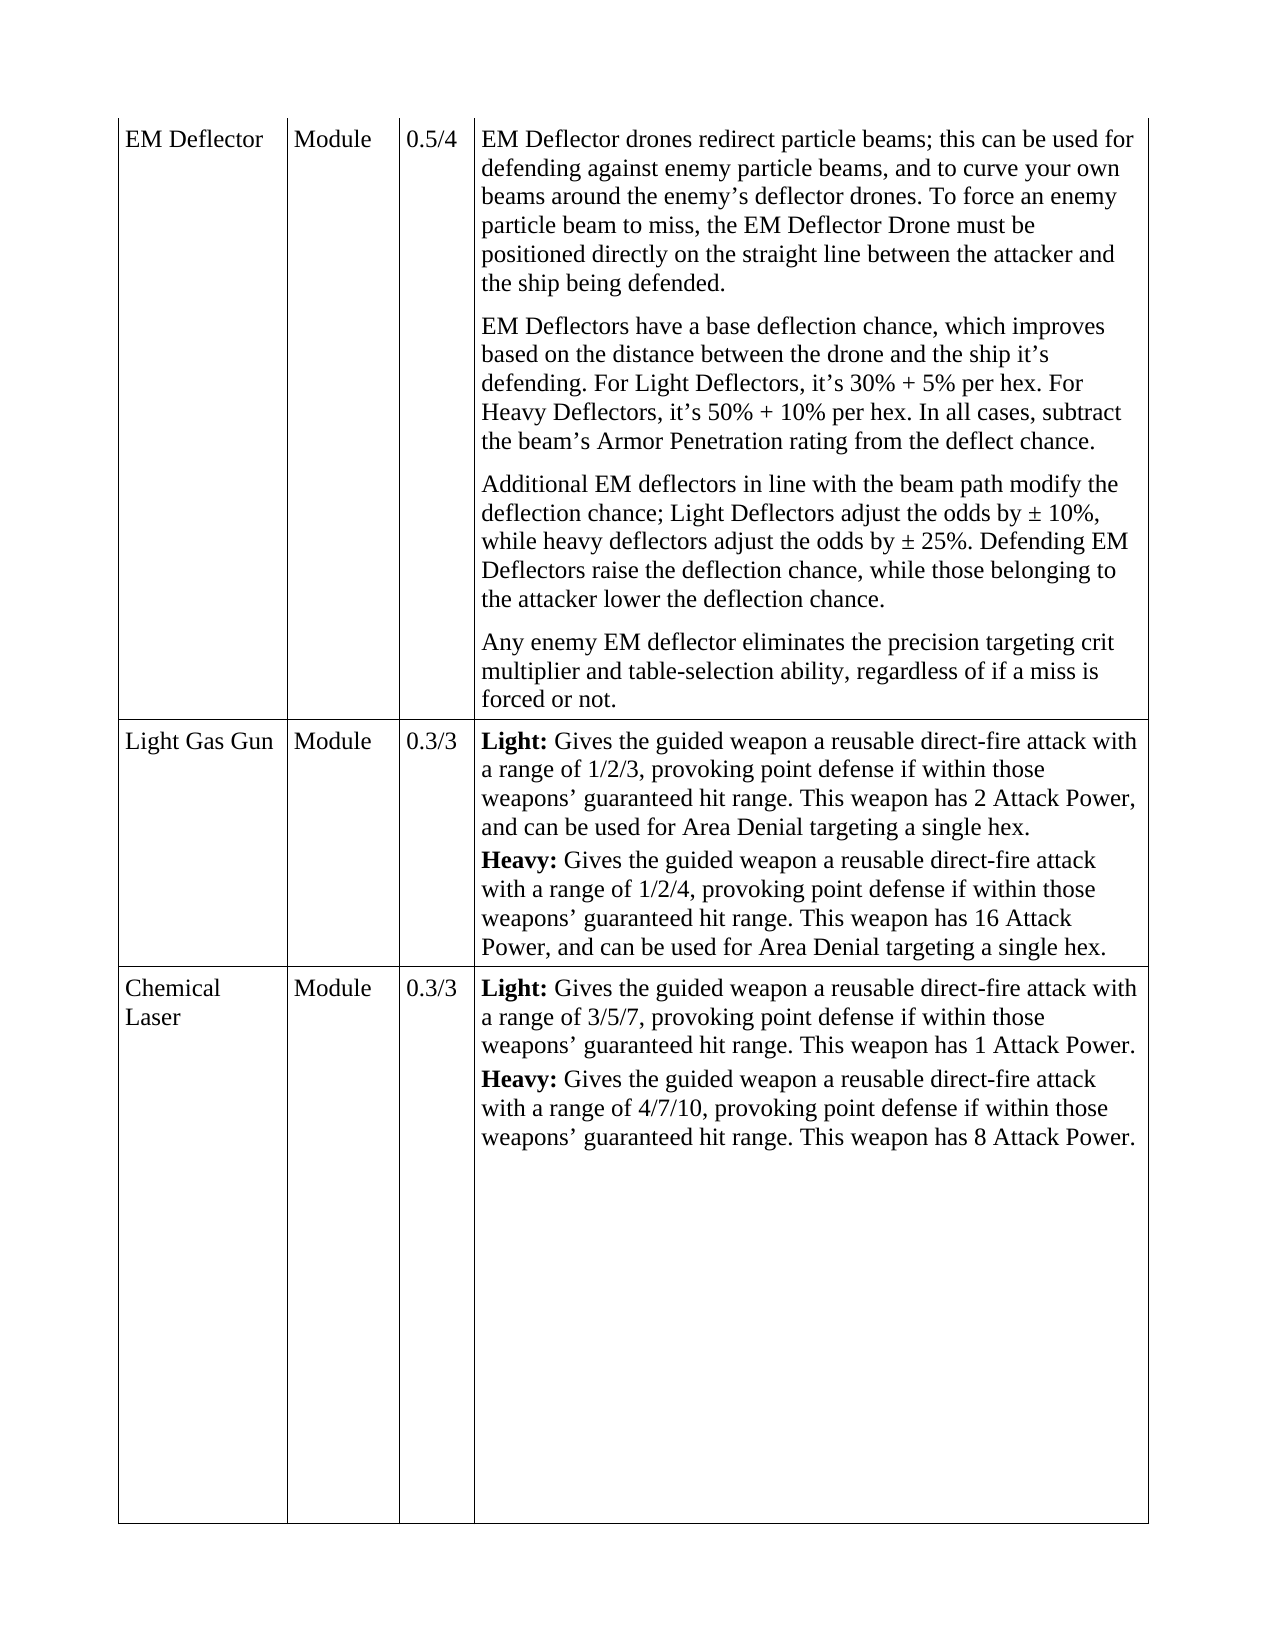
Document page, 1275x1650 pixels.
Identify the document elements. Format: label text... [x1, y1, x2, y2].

table_cell 0.5/4 [400, 118, 474, 719]
table_cell Module [288, 118, 399, 719]
table_cell Chemical Laser [119, 967, 287, 1523]
table_cell Module [288, 720, 399, 966]
table_cell 0.3/3 [400, 720, 474, 966]
table_cell EM Deflector [119, 118, 287, 719]
table_cell 0.3/3 [400, 967, 474, 1523]
table_cell Light: Gives the guided weapon a reusable direct-fire attack with a range of 3/5/7, provoking point defense if within those weapons’ guaranteed hit range. This weapon has 1 Attack Power. Heavy: Gives the guided weapon a reusable direct-fire attack with a range of 4/7/10, provoking point defense if within those weapons’ guaranteed hit range. This weapon has 8 Attack Power. [475, 967, 1148, 1523]
table_cell EM Deflector drones redirect particle beams; this can be used for defending against enemy particle beams, and to curve your own beams around the enemy’s deflector drones. To force an enemy particle beam to miss, the EM Deflector Drone must be positioned directly on the straight line between the attacker and the ship being defended. EM Deflectors have a base deflection chance, which improves based on the distance between the drone and the ship it’s defending. For Light Deflectors, it’s 30% + 5% per hex. For Heavy Deflectors, it’s 50% + 10% per hex. In all cases, subtract the beam’s Armor Penetration rating from the deflect chance. Additional EM deflectors in line with the beam path modify the deflection chance; Light Deflectors adjust the odds by ± 10%, while heavy deflectors adjust the odds by ± 25%. Defending EM Deflectors raise the deflection chance, while those belonging to the attacker lower the deflection chance. Any enemy EM deflector eliminates the precision targeting crit multiplier and table-selection ability, regardless of if a miss is forced or not. [475, 118, 1148, 719]
table_cell Module [288, 967, 399, 1523]
table_cell Light: Gives the guided weapon a reusable direct-fire attack with a range of 1/2/3, provoking point defense if within those weapons’ guaranteed hit range. This weapon has 2 Attack Power, and can be used for Area Denial targeting a single hex. Heavy: Gives the guided weapon a reusable direct-fire attack with a range of 1/2/4, provoking point defense if within those weapons’ guaranteed hit range. This weapon has 16 Attack Power, and can be used for Area Denial targeting a single hex. [475, 720, 1148, 966]
table_cell Light Gas Gun [119, 720, 287, 966]
